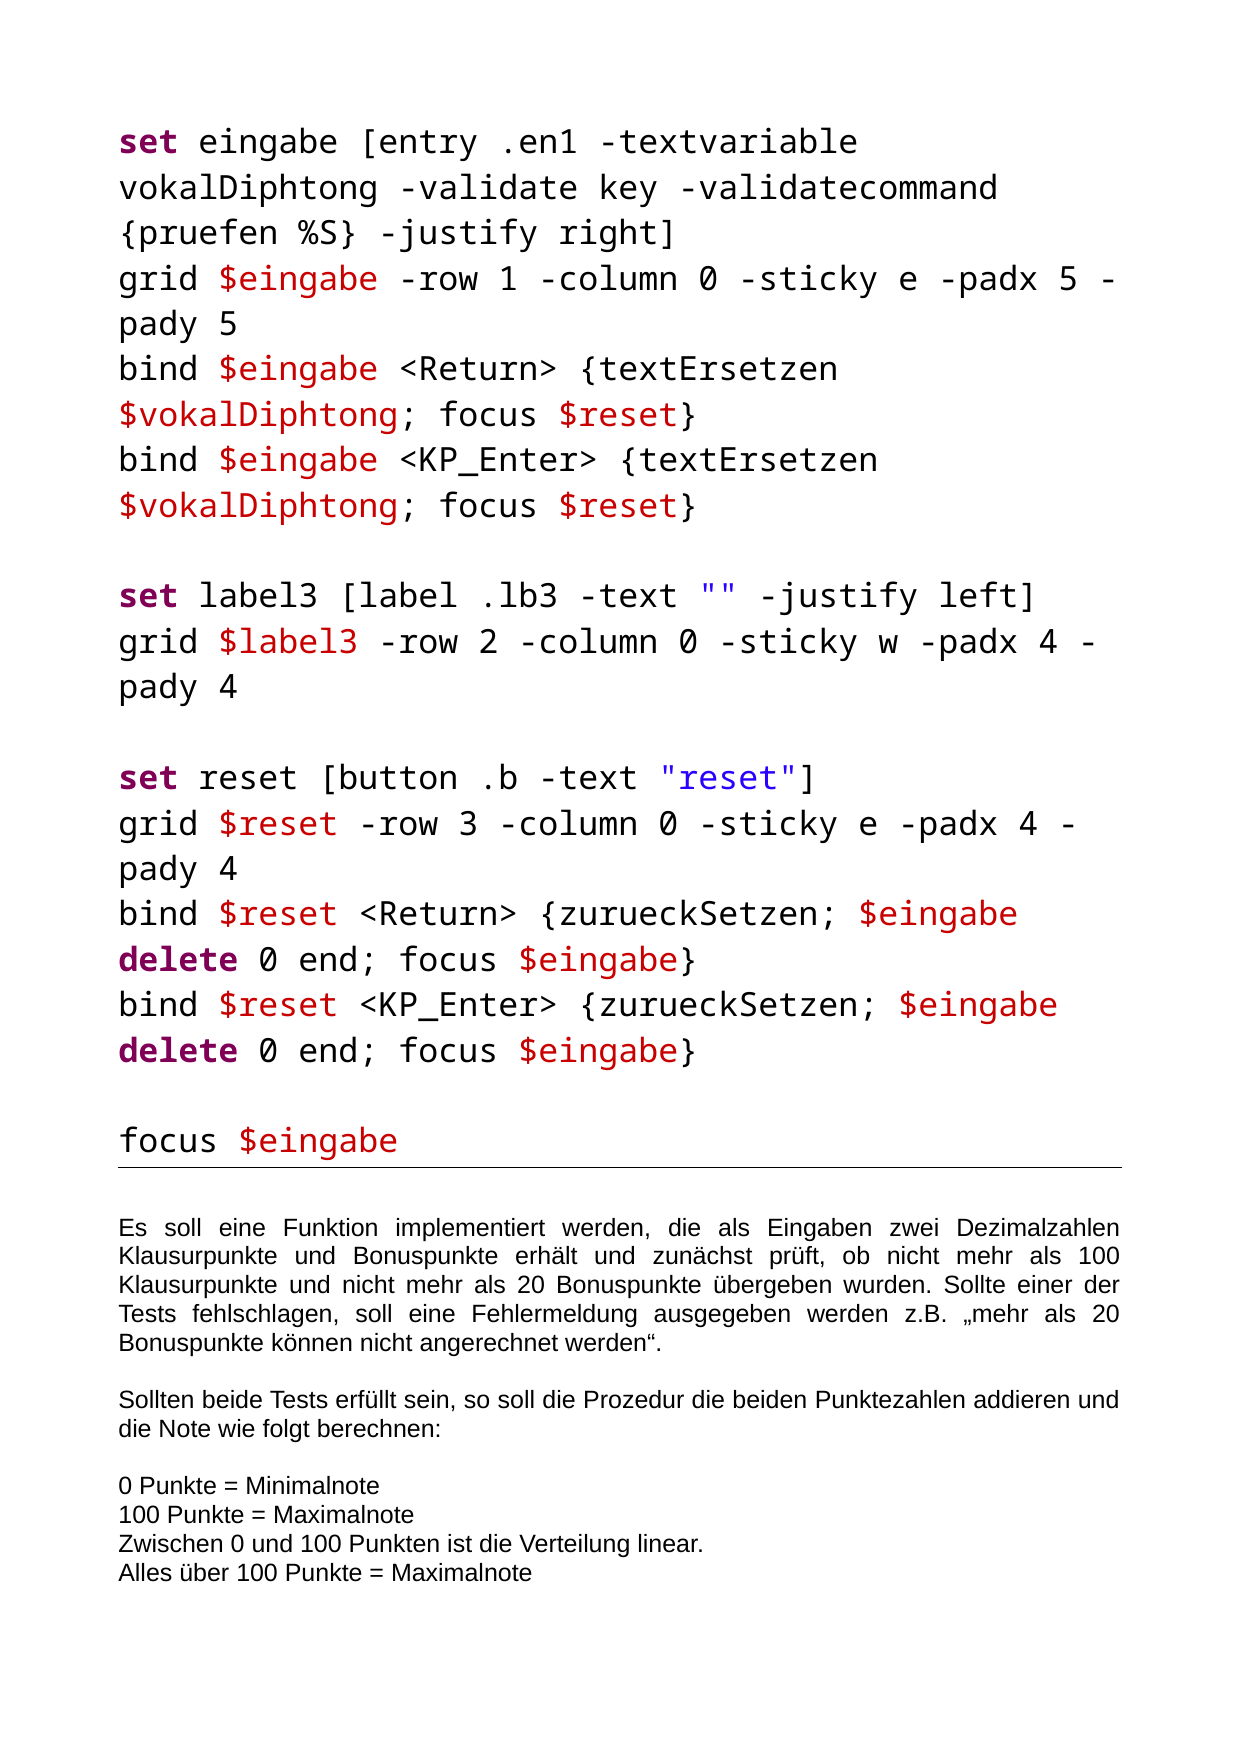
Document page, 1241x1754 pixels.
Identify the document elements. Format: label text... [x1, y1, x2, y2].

text 100 Punkte = Maximalnote [118, 1500, 1122, 1529]
text bind $reset <KP_Enter> {zurueckSetzen; $eingabe delete 0 end; focus $eingabe} [118, 981, 1122, 1072]
text set reset [button .b -text "reset"] [118, 754, 1122, 799]
text Es soll eine Funktion implementiert werden, die als Eingaben zwei Dezimalzahlen Klausurpunkte und Bonuspunkte erhält und zunächst prüft, ob nicht mehr als 100 Klausurpunkte und nicht mehr als 20 Bonuspunkte übergeben wurden. Sollte einer der Tests fehlschlagen, soll eine Fehlermeldung ausgegeben werden z.B. „mehr als 20 Bonuspunkte können nicht angerechnet werden“. [118, 1213, 1122, 1356]
text bind $reset <Return> {zurueckSetzen; $eingabe delete 0 end; focus $eingabe} [118, 890, 1122, 981]
text 0 Punkte = Minimalnote [118, 1471, 1122, 1500]
text Sollten beide Tests erfüllt sein, so soll die Prozedur die beiden Punktezahlen addieren und die Note wie folgt berechnen: [118, 1385, 1122, 1443]
text Zwischen 0 und 100 Punkten ist die Verteilung linear. [118, 1529, 1122, 1558]
text grid $label3 -row 2 -column 0 -sticky w -padx 4 -pady 4 [118, 618, 1122, 708]
text grid $reset -row 3 -column 0 -sticky e -padx 4 -pady 4 [118, 799, 1122, 890]
text bind $eingabe <KP_Enter> {textErsetzen $vokalDiphtong; focus $reset} [118, 436, 1122, 527]
text grid $eingabe -row 1 -column 0 -sticky e -padx 5 -pady 5 [118, 254, 1122, 345]
text set eingabe [entry .en1 -textvariable vokalDiphtong -validate key -validatecommand {pruefen %S} -justify right] [118, 118, 1122, 254]
text Alles über 100 Punkte = Maximalnote [118, 1558, 1122, 1586]
text set label3 [label .lb3 -text "" -justify left] [118, 572, 1122, 618]
text bind $eingabe <Return> {textErsetzen $vokalDiphtong; focus $reset} [118, 345, 1122, 436]
text focus $eingabe [118, 1117, 1122, 1167]
